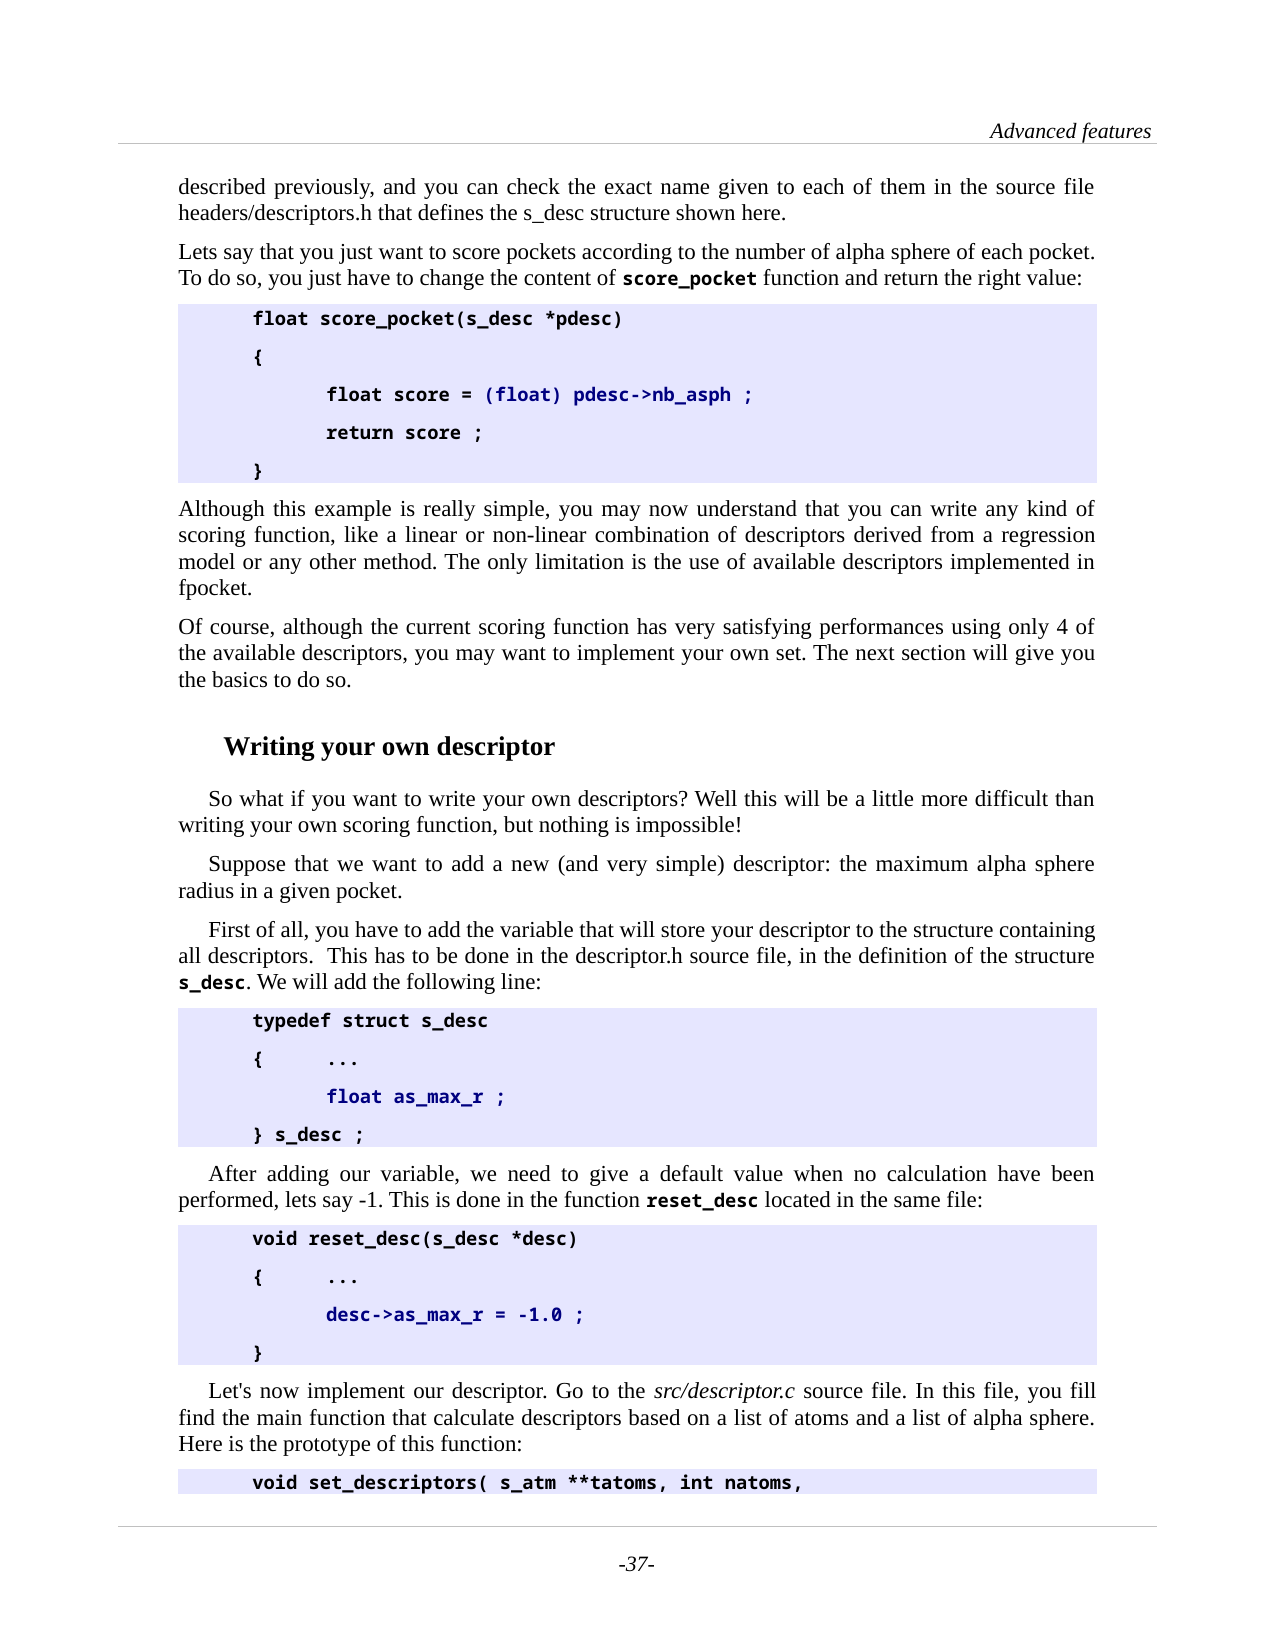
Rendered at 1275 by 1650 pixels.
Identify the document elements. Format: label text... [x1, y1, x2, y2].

text described previously, and you can check the exact name given to each of them in the source file headers/descriptors.h that defines the s_desc structure shown here. [178, 173, 1097, 226]
text Lets say that you just want to score pockets according to the number of alpha sphere of each pocket. To do so, you just have to change the content of score_pocket function and return the right value: [178, 238, 1097, 291]
text { ... [178, 1046, 1097, 1071]
text First of all, you have to add the variable that will store your descriptor to the structure containing all descriptors. This has to be done in the descriptor.h source file, in the definition of the structure s_desc. We will add the following line: [178, 916, 1097, 995]
text { [178, 343, 1097, 368]
text typedef struct s_desc [178, 1008, 1097, 1033]
text float score = (float) pdesc->nb_asph ; [178, 381, 1097, 407]
text { ... [178, 1263, 1097, 1289]
text So what if you want to write your own descriptors? Well this will be a little more difficult than writing your own scoring function, but nothing is impossible! [178, 785, 1097, 838]
text } [178, 1339, 1097, 1365]
text After adding our variable, we need to give a default value when no calculation have been performed, lets say -1. This is done in the function reset_desc located in the same file: [178, 1160, 1097, 1213]
text } s_desc ; [178, 1122, 1097, 1147]
text Let's now implement our descriptor. Go to the src/descriptor.c source file. In this file, you fill find the main function that calculate descriptors based on a list of atoms and a list of alpha sphere. Here is the prototype of this function: [178, 1377, 1097, 1456]
text Suppose that we want to add a new (and very simple) descriptor: the maximum alpha sphere radius in a given pocket. [178, 850, 1097, 903]
text } [178, 457, 1097, 483]
text void set_descriptors( s_atm **tatoms, int natoms, [178, 1469, 1097, 1494]
text desc->as_max_r = -1.0 ; [178, 1301, 1097, 1327]
text return score ; [178, 419, 1097, 444]
text Of course, although the current scoring function has very satisfying performances using only 4 of the available descriptors, you may want to implement your own set. The next section will give you the basics to do so. [178, 613, 1097, 692]
text void reset_desc(s_desc *desc) [178, 1225, 1097, 1251]
text float score_pocket(s_desc *pdesc) [178, 304, 1097, 331]
text Although this example is really simple, you may now understand that you can write any kind of scoring function, like a linear or non-linear combination of descriptors derived from a regression model or any other method. The only limitation is the use of available descriptors implemented in fpocket. [178, 495, 1097, 601]
text float as_max_r ; [178, 1084, 1097, 1109]
subtitle Writing your own descriptor [223, 730, 1157, 761]
